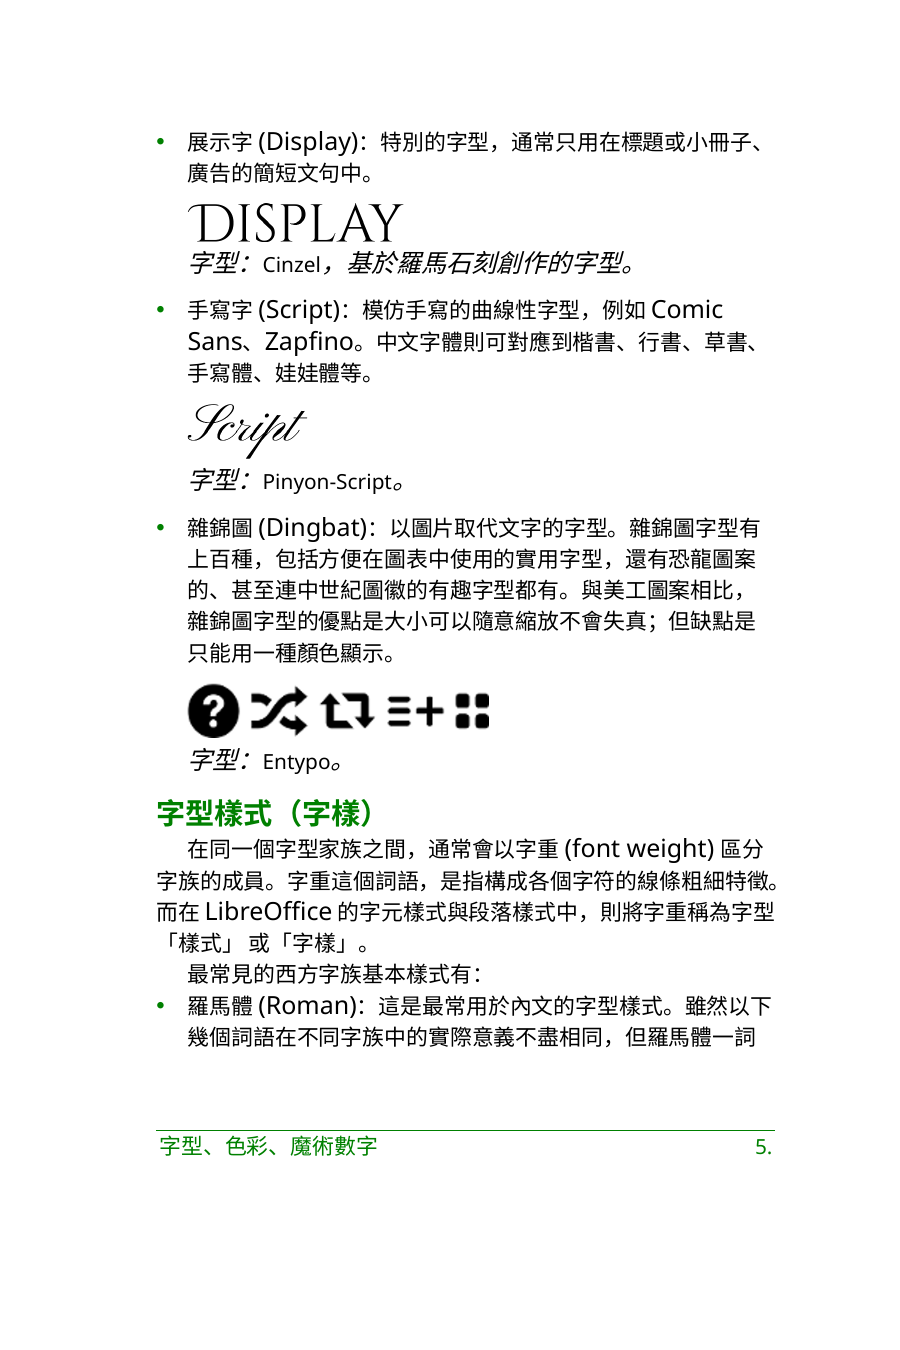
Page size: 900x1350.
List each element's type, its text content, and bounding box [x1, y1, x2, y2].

list 手寫字 (Script)：模仿手寫的曲線性字型，例如Comic Sans、Zapfino。中文字體則可對應到楷書、行書、草書、手寫體、娃娃體等。 [156, 294, 775, 388]
subtitle 字型樣式（字樣） [156, 791, 775, 833]
table_cell 字型：Pinyon-Script。 [188, 460, 744, 495]
text 最常見的西方字族基本樣式有： [156, 958, 775, 989]
picture [187, 203, 404, 242]
table_header [188, 403, 744, 460]
table_cell 字型：Cinzel，基於羅馬石刻創作的字型。 [188, 243, 744, 278]
table_header [188, 683, 744, 740]
picture [187, 403, 309, 459]
list 展示字 (Display)：特別的字型，通常只用在標題或小冊子、廣告的簡短文句中。 [156, 125, 775, 187]
table_header [188, 203, 744, 243]
text 在同一個字型家族之間，通常會以字重 (font weight) 區分字族的成員。字重這個詞語，是指構成各個字符的線條粗細特徵。而在LibreOffice的字元樣式與段落樣式中，則將字重稱為字型「樣式」 或「字樣」。 [156, 833, 775, 958]
table_cell 字型：Entypo。 [188, 740, 744, 775]
list 雜錦圖 (Dingbat)：以圖片取代文字的字型。雜錦圖字型有上百種，包括方便在圖表中使用的實用字型，還有恐龍圖案的、甚至連中世紀圖徽的有趣字型都有。與美工圖案相比，雜錦圖字型的優點是大小可以隨意縮放不會失真；但缺點是只能用一種顏色顯示。 [156, 511, 775, 667]
picture [187, 682, 489, 738]
list 羅馬體 (Roman)：這是最常用於內文的字型樣式。雖然以下幾個詞語在不同字族中的實際意義不盡相同，但羅馬體一詞 [156, 989, 775, 1052]
